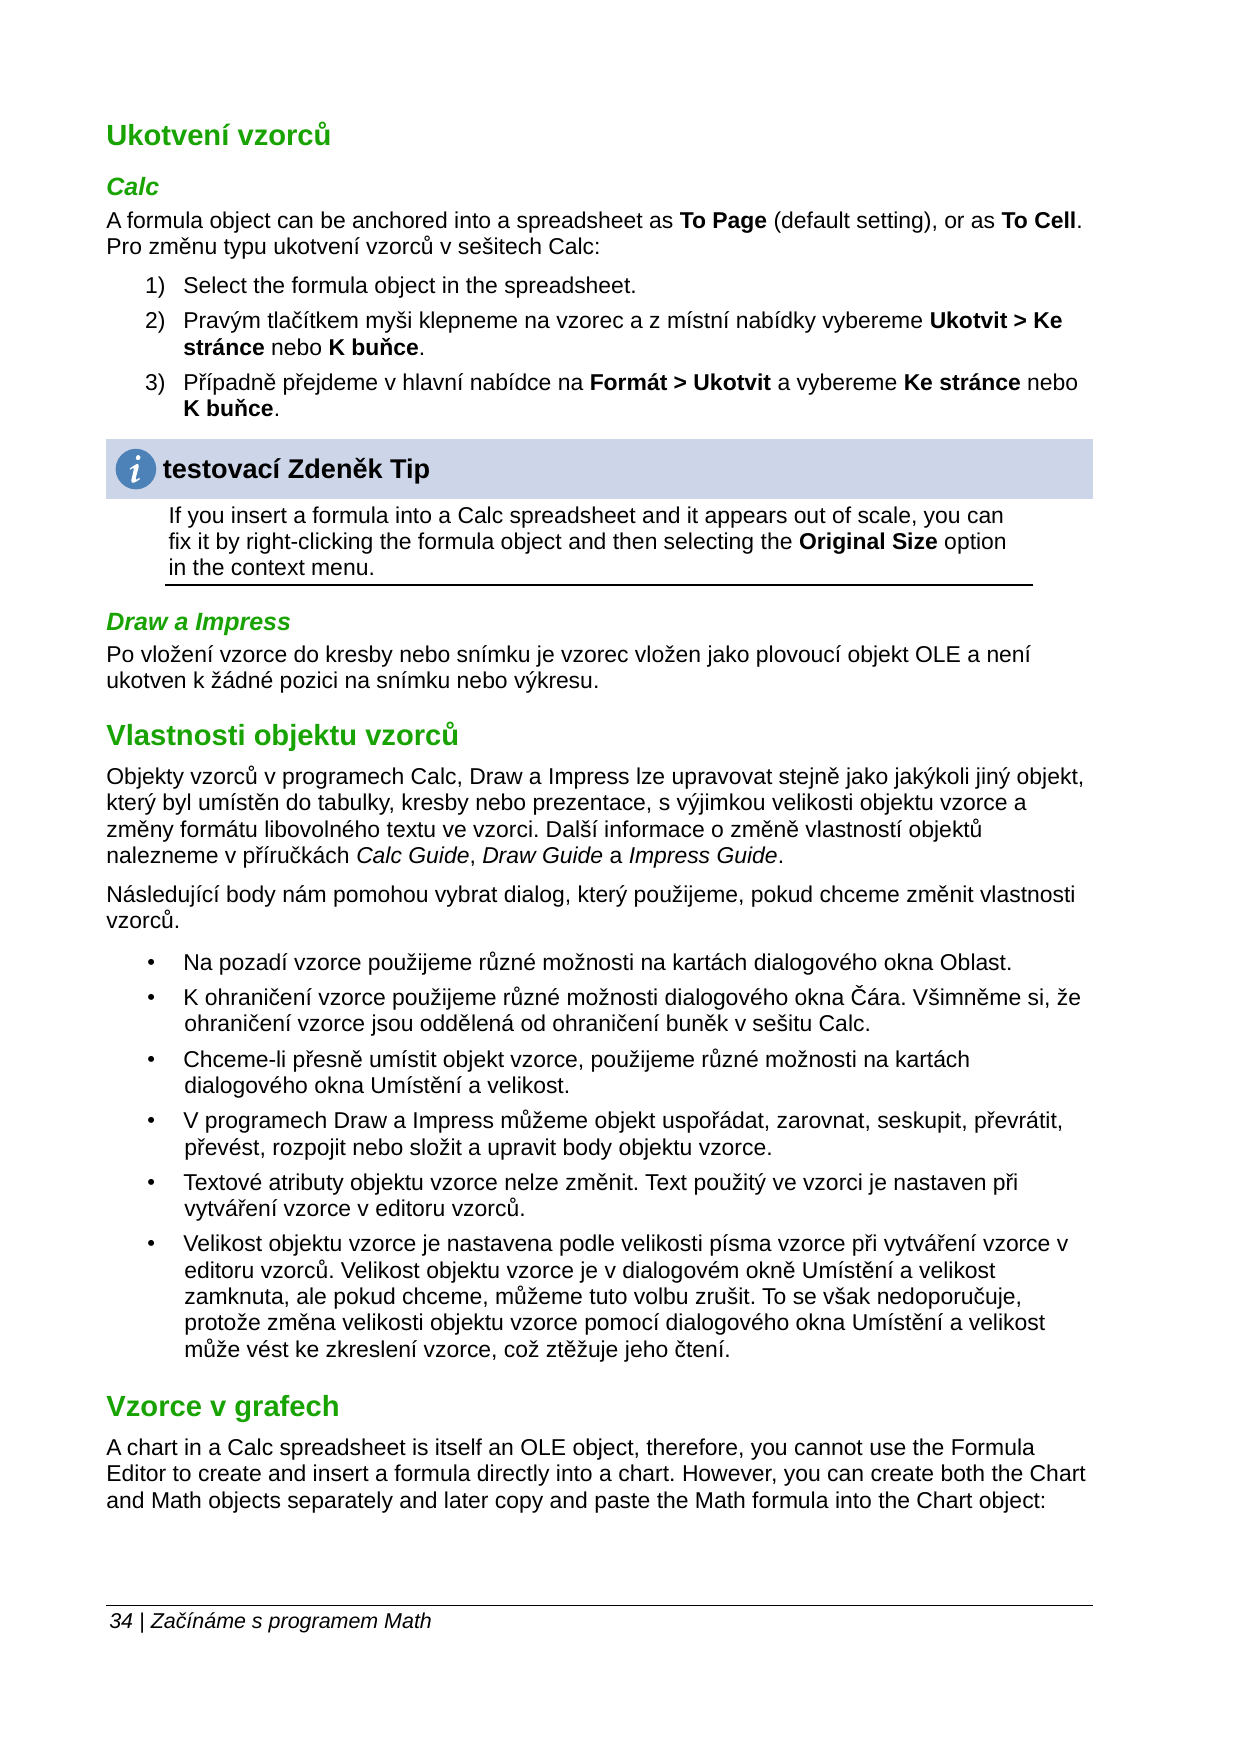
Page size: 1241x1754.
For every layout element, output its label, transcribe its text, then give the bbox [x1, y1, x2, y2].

list Na pozadí vzorce použijeme různé možnosti na kartách dialogového okna Oblast. [144, 946, 1093, 975]
list Textové atributy objektu vzorce nelze změnit. Text použitý ve vzorci je nastaven při vytváření vzorce v editoru vzorců. [144, 1166, 1093, 1221]
text Po vložení vzorce do kresby nebo snímku je vzorec vložen jako plovoucí objekt OLE a není ukotven k žádné pozici na snímku nebo výkresu. [106, 641, 1093, 694]
list Select the formula object in the spreadsheet. [165, 272, 1093, 298]
subtitle Vlastnosti objektu vzorců [106, 717, 1093, 751]
list Pravým tlačítkem myši klepneme na vzorec a z místní nabídky vybereme Ukotvit > Ke stránce nebo K buňce. [165, 307, 1093, 360]
subtitle testovací Zdeněk Tip [106, 439, 1093, 499]
list Velikost objektu vzorce je nastavena podle velikosti písma vzorce při vytváření vzorce v editoru vzorců. Velikost objektu vzorce je v dialogovém okně Umístění a velikost zamknuta, ale pokud chceme, můžeme tuto volbu zrušit. To se však nedoporučuje, protože změna velikosti objektu vzorce pomocí dialogového okna Umístění a velikost může vést ke zkreslení vzorce, což ztěžuje jeho čtení. [144, 1227, 1093, 1365]
text If you insert a formula into a Calc spreadsheet and it appears out of scale, you can fix it by right-clicking the formula object and then selecting the Original Size option in the context menu. [165, 499, 1033, 584]
subtitle Vzorce v grafech [106, 1389, 1093, 1422]
subtitle Draw a Impress [106, 606, 1093, 635]
list Chceme-li přesně umístit objekt vzorce, použijeme různé možnosti na kartách dialogového okna Umístění a velikost. [144, 1043, 1093, 1098]
text Následující body nám pomohou vybrat dialog, který použijeme, pokud chceme změnit vlastnosti vzorců. [106, 881, 1093, 933]
list K ohraničení vzorce použijeme různé možnosti dialogového okna Čára. Všimněme si, že ohraničení vzorce jsou oddělená od ohraničení buněk v sešitu Calc. [144, 981, 1093, 1037]
text Objekty vzorců v programech Calc, Draw a Impress lze upravovat stejně jako jakýkoli jiný objekt, který byl umístěn do tabulky, kresby nebo prezentace, s výjimkou velikosti objektu vzorce a změny formátu libovolného textu ve vzorci. Další informace o změně vlastností objektů nalezneme v příručkách Calc Guide, Draw Guide a Impress Guide. [106, 763, 1093, 868]
subtitle Ukotvení vzorců [106, 118, 1093, 152]
text A formula object can be anchored into a spreadsheet as To Page (default setting), or as To Cell. Pro změnu typu ukotvení vzorců v sešitech Calc: [106, 207, 1093, 260]
subtitle Calc [106, 172, 1093, 201]
list Případně přejdeme v hlavní nabídce na Formát > Ukotvit a vybereme Ke stránce nebo K buňce. [165, 369, 1093, 422]
text A chart in a Calc spreadsheet is itself an OLE object, therefore, you cannot use the Formula Editor to create and insert a formula directly into a chart. However, you can create both the Chart and Math objects separately and later copy and paste the Math formula into the Chart object: [106, 1434, 1093, 1513]
list V programech Draw a Impress můžeme objekt uspořádat, zarovnat, seskupit, převrátit, převést, rozpojit nebo složit a upravit body objektu vzorce. [144, 1104, 1093, 1160]
